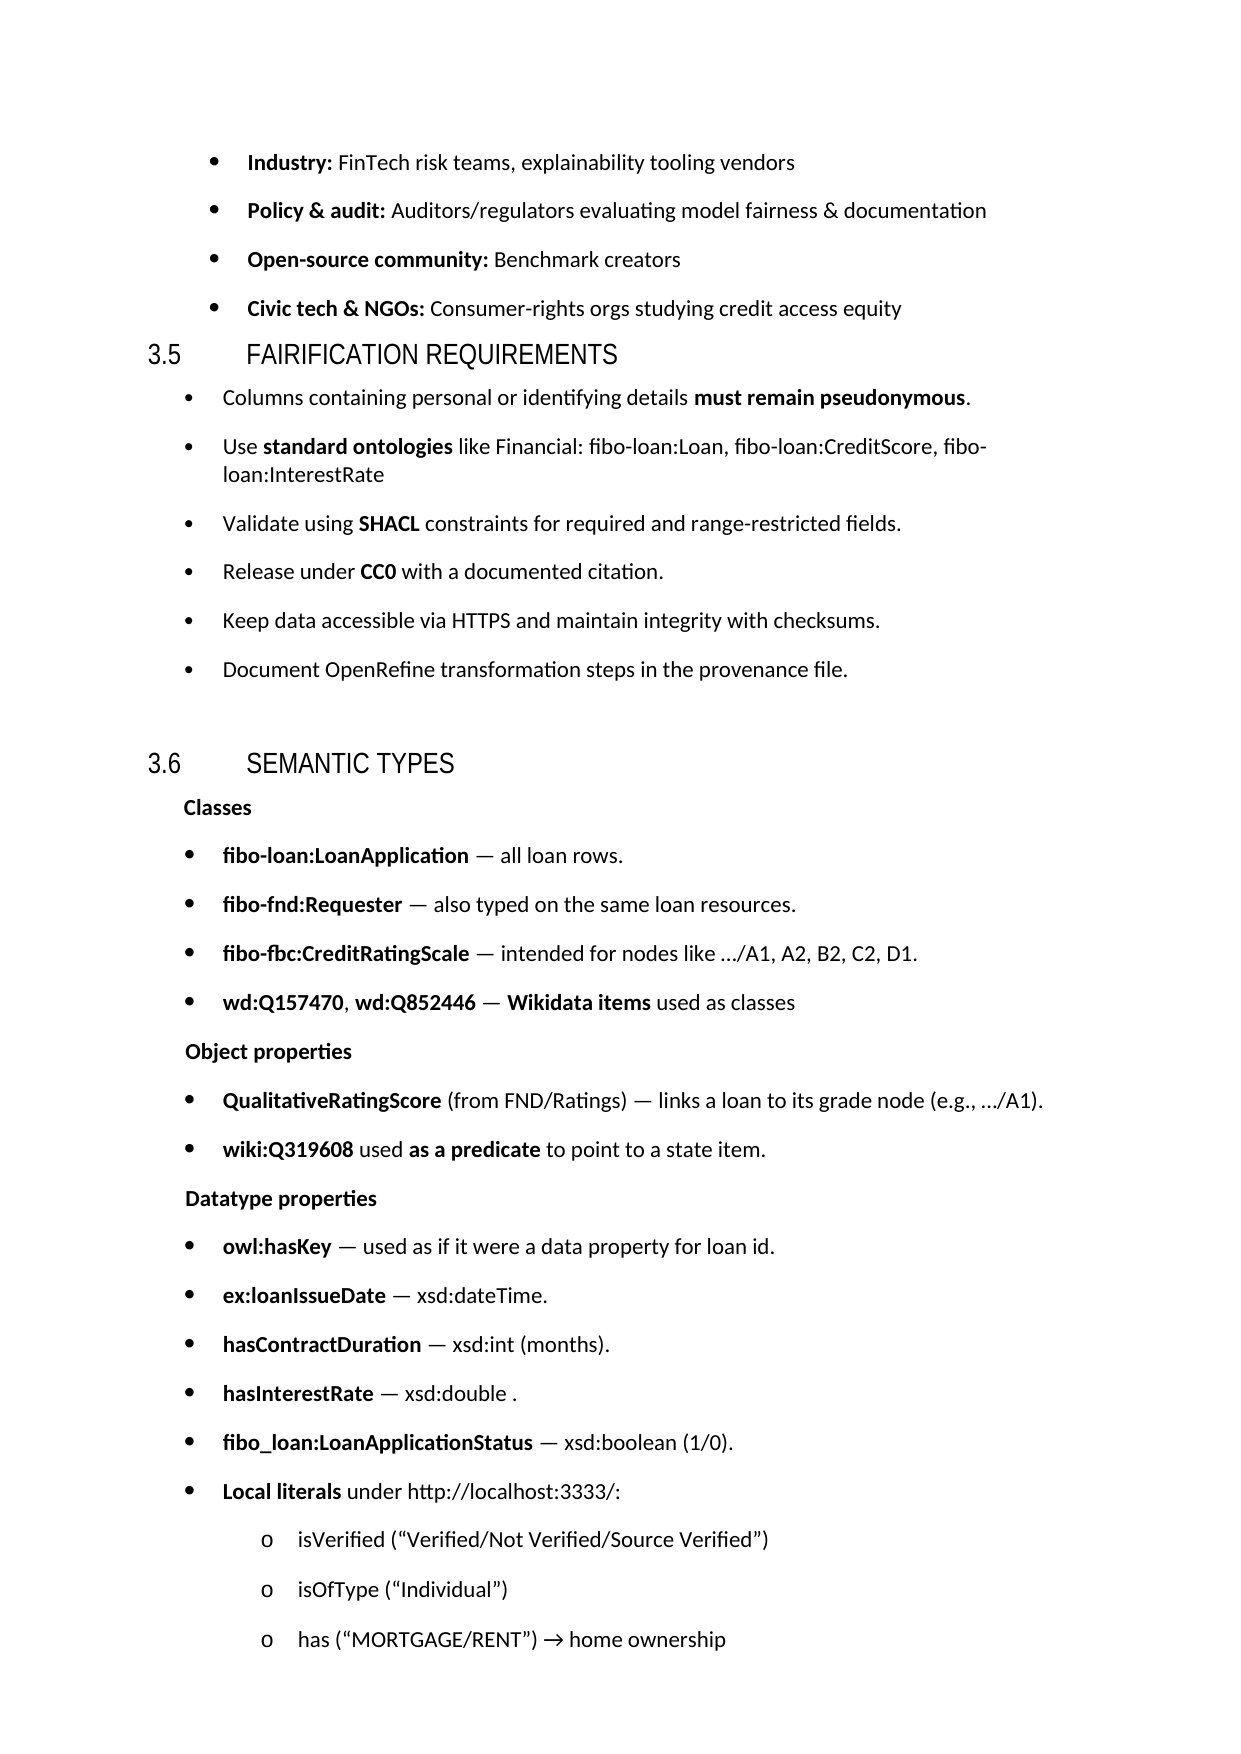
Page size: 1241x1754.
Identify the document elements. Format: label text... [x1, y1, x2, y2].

list Industry: FinTech risk teams, explainability tooling vendors [210, 148, 1093, 176]
list wiki:Q319608 used as a predicate to point to a state item. [185, 1135, 1093, 1163]
list Validate using SHACL constraints for required and range-restricted fields. [185, 509, 1093, 537]
list ex:loanIssueDate — xsd:dateTime. [185, 1281, 1093, 1309]
list has (“MORTGAGE/RENT”) → home ownership [260, 1626, 1093, 1655]
list Policy & audit: Auditors/regulators evaluating model fairness & documentation [210, 196, 1093, 224]
subtitle Semantic types [148, 747, 1093, 780]
list fibo-fnd:Requester — also typed on the same loan resources. [185, 891, 1093, 918]
subtitle FAIRification requirements [148, 337, 1093, 370]
list owl:hasKey — used as if it were a data property for loan id. [185, 1232, 1093, 1261]
list QualitativeRatingScore (from FND/Ratings) — links a loan to its grade node (e.g., …/A1). [185, 1086, 1093, 1114]
list Release under CC0 with a documented citation. [185, 557, 1093, 586]
list fibo_loan:LoanApplicationStatus — xsd:boolean (1/0). [185, 1428, 1093, 1456]
list Open-source community: Benchmark creators [210, 245, 1093, 273]
list isOfType (“Individual”) [260, 1576, 1093, 1605]
list isVerified (“Verified/Not Verified/Source Verified”) [260, 1526, 1093, 1555]
list hasContractDuration — xsd:int (months). [185, 1330, 1093, 1358]
text Classes [148, 793, 1093, 821]
list Columns containing personal or identifying details must remain pseudonymous. [185, 383, 1093, 411]
list Keep data accessible via HTTPS and maintain integrity with checksums. [185, 606, 1093, 634]
text Object properties [185, 1037, 1093, 1065]
list fibo-fbc:CreditRatingScale — intended for nodes like …/A1, A2, B2, C2, D1. [185, 939, 1093, 967]
list hasInterestRate — xsd:double . [185, 1379, 1093, 1407]
list fibo-loan:LoanApplication — all loan rows. [185, 842, 1093, 870]
list Document OpenRefine transformation steps in the provenance file. [185, 655, 1093, 683]
text Datatype properties [185, 1184, 1093, 1212]
list Civic tech & NGOs: Consumer-rights orgs studying credit access equity [210, 294, 1093, 322]
list Local literals under http://localhost:3333/: [185, 1477, 1093, 1505]
list wd:Q157470, wd:Q852446 — Wikidata items used as classes [185, 988, 1093, 1016]
list Use standard ontologies like Financial: fibo-loan:Loan, fibo-loan:CreditScore, fibo-loan:InterestRate [185, 432, 1093, 488]
